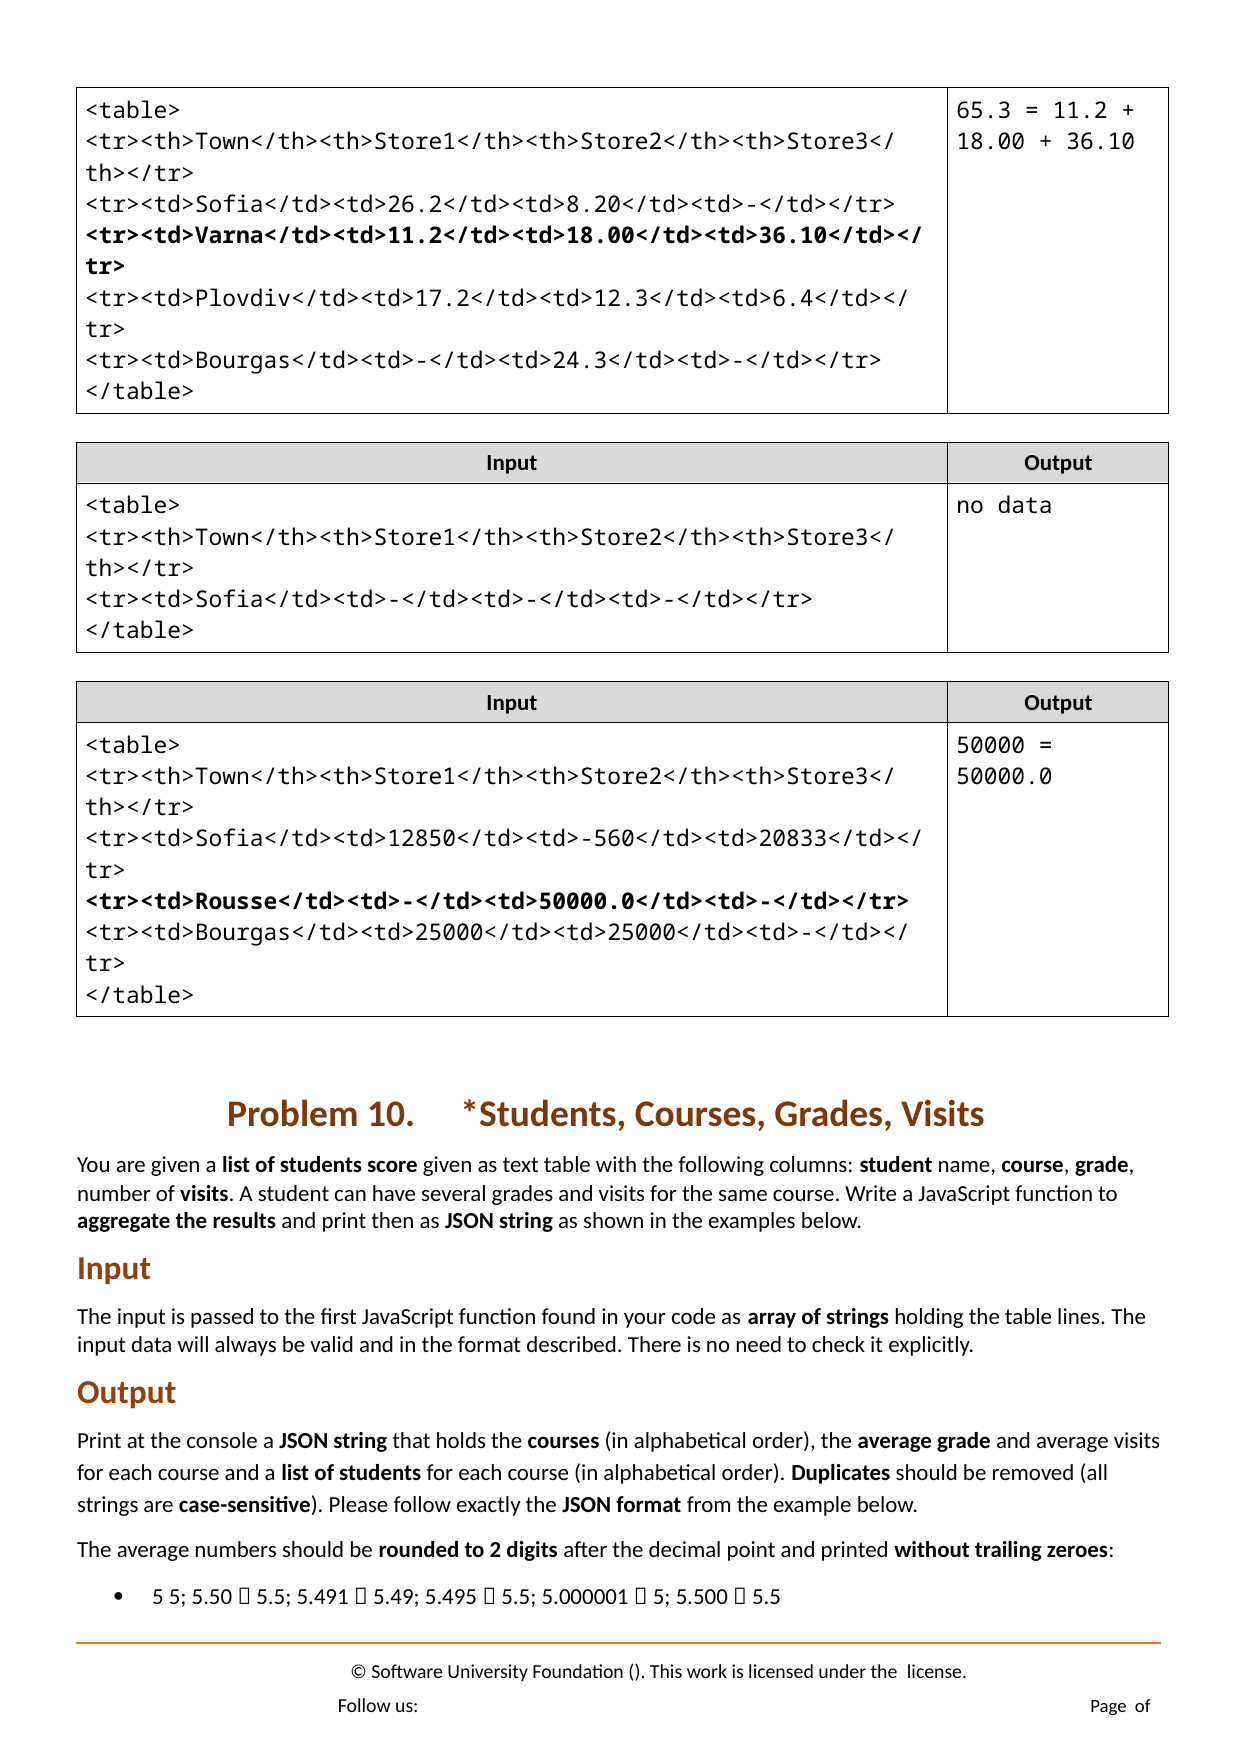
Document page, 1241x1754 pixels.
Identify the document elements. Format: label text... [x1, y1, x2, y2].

text Print at the console a JSON string that holds the courses (in alphabetical order), the average grade and average visits for each course and a list of students for each course (in alphabetical order). Duplicates should be removed (all strings are case-sensitive). Please follow exactly the JSON format from the example below. [77, 1426, 1163, 1518]
table_header Input [77, 443, 947, 482]
table_header Input [77, 682, 947, 722]
text The average numbers should be rounded to 2 digits after the decimal point and printed without trailing zeroes: [77, 1535, 1163, 1563]
table_cell <table> <tr><th>Town</th><th>Store1</th><th>Store2</th><th>Store3</th></tr> <tr><td>Sofia</td><td>26.2</td><td>8.20</td><td>-</td></tr> <tr><td>Varna</td><td>11.2</td><td>18.00</td><td>36.10</td></tr> <tr><td>Plovdiv</td><td>17.2</td><td>12.3</td><td>6.4</td></tr> <tr><td>Bourgas</td><td>-</td><td>24.3</td><td>-</td></tr> </table> [77, 88, 947, 412]
list 5 5; 5.50  5.5; 5.491  5.49; 5.495  5.5; 5.000001  5; 5.500  5.5 [114, 1580, 1163, 1611]
subtitle Input [77, 1247, 1163, 1288]
subtitle *Students, Courses, Grades, Visits [227, 1089, 1163, 1135]
table_cell <table> <tr><th>Town</th><th>Store1</th><th>Store2</th><th>Store3</th></tr> <tr><td>Sofia</td><td>-</td><td>-</td><td>-</td></tr> </table> [77, 484, 947, 652]
subtitle Output [77, 1371, 1163, 1412]
table_header Output [948, 682, 1168, 722]
table_cell <table> <tr><th>Town</th><th>Store1</th><th>Store2</th><th>Store3</th></tr> <tr><td>Sofia</td><td>12850</td><td>-560</td><td>20833</td></tr> <tr><td>Rousse</td><td>-</td><td>50000.0</td><td>-</td></tr> <tr><td>Bourgas</td><td>25000</td><td>25000</td><td>-</td></tr> </table> [77, 723, 947, 1016]
table_cell no data [948, 484, 1168, 652]
text You are given a list of students score given as text table with the following columns: student name, course, grade, number of visits. A student can have several grades and visits for the same course. Write a JavaScript function to aggregate the results and print then as JSON string as shown in the examples below. [77, 1151, 1163, 1235]
text The input is passed to the first JavaScript function found in your code as array of strings holding the table lines. The input data will always be valid and in the format described. There is no need to check it explicitly. [77, 1302, 1163, 1358]
table_cell 50000 = 50000.0 [948, 723, 1168, 1016]
table_header Output [948, 443, 1168, 482]
table_cell 65.3 = 11.2 + 18.00 + 36.10 [948, 88, 1168, 412]
